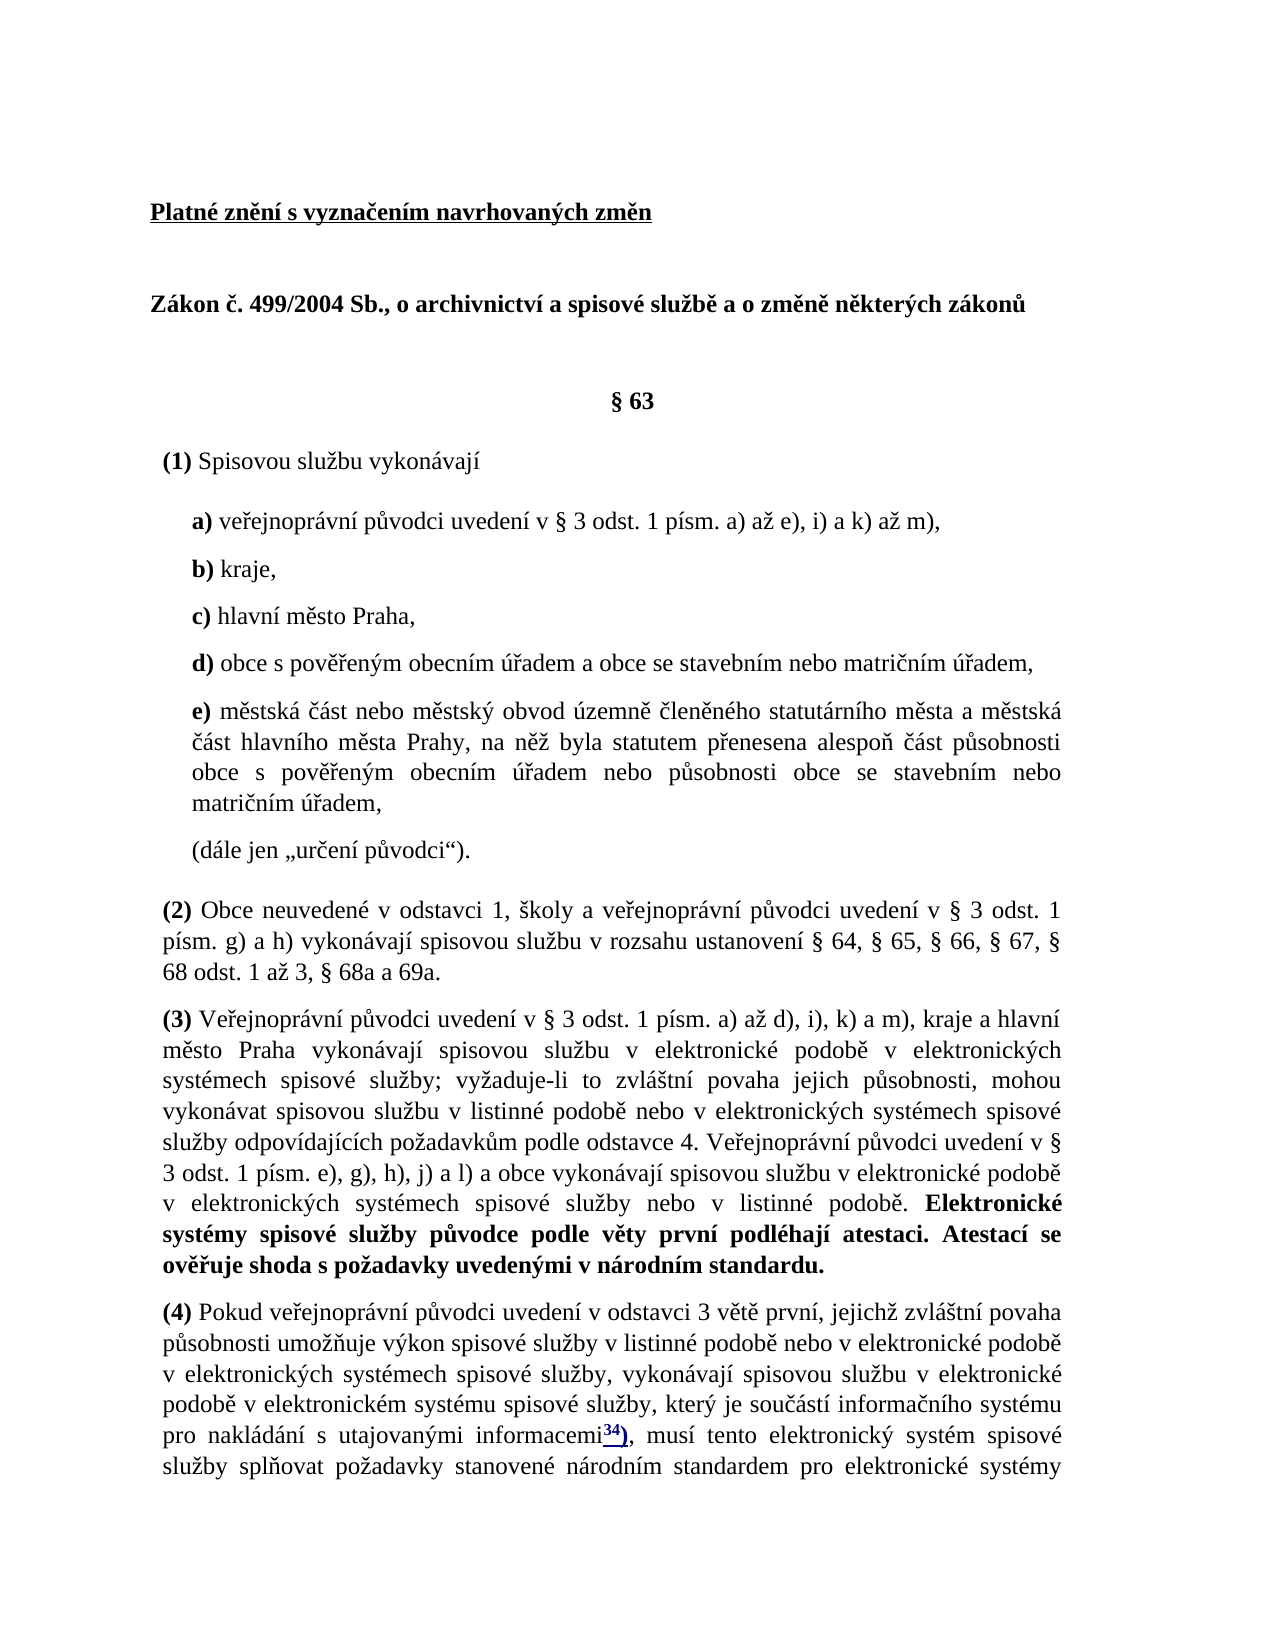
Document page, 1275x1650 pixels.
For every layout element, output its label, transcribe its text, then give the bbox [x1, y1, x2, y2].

text a) veřejnoprávní původci uvedení v § 3 odst. 1 písm. a) až e), i) a k) až m), [150, 500, 1125, 535]
text e) městská část nebo městský obvod územně členěného statutárního města a městská část hlavního města Prahy, na něž byla statutem přenesena alespoň část působnosti obce s pověřeným obecním úřadem nebo působnosti obce se stavebním nebo matričním úřadem, [150, 689, 1125, 817]
text c) hlavní město Praha, [150, 595, 1125, 630]
text (4) Pokud veřejnoprávní původci uvedení v odstavci 3 větě první, jejichž zvláštní povaha působnosti umožňuje výkon spisové služby v listinné podobě nebo v elektronické podobě v elektronických systémech spisové služby, vykonávají spisovou službu v elektronické podobě v elektronickém systému spisové služby, který je součástí informačního systému pro nakládání s utajovanými informacemi34), musí tento elektronický systém spisové služby splňovat požadavky stanovené národním standardem pro elektronické systémy [150, 1291, 1125, 1486]
text (1) Spisovou službu vykonávají [150, 440, 1125, 481]
text (dále jen „určení původci“). [150, 829, 1125, 870]
text (3) Veřejnoprávní původci uvedení v § 3 odst. 1 písm. a) až d), i), k) a m), kraje a hlavní město Praha vykonávají spisovou službu v elektronické podobě v elektronických systémech spisové služby; vyžaduje-li to zvláštní povaha jejich působnosti, mohou vykonávat spisovou službu v listinné podobě nebo v elektronických systémech spisové služby odpovídajících požadavkům podle odstavce 4. Veřejnoprávní původci uvedení v § 3 odst. 1 písm. e), g), h), j) a l) a obce vykonávají spisovou službu v elektronické podobě v elektronických systémech spisové služby nebo v listinné podobě. Elektronické systémy spisové služby původce podle věty první podléhají atestaci. Atestací se ověřuje shoda s požadavky uvedenými v národním standardu. [150, 998, 1125, 1279]
text § 63 [150, 380, 1125, 421]
text d) obce s pověřeným obecním úřadem a obce se stavebním nebo matričním úřadem, [150, 642, 1125, 677]
text Zákon č. 499/2004 Sb., o archivnictví a spisové službě a o změně některých zákonů [150, 289, 1125, 318]
text Platné znění s vyznačením navrhovaných změn [150, 197, 1125, 225]
text b) kraje, [150, 547, 1125, 582]
text (2) Obce neuvedené v odstavci 1, školy a veřejnoprávní původci uvedení v § 3 odst. 1 písm. g) a h) vykonávají spisovou službu v rozsahu ustanovení § 64, § 65, § 66, § 67, § 68 odst. 1 až 3, § 68a a 69a. [150, 889, 1125, 986]
